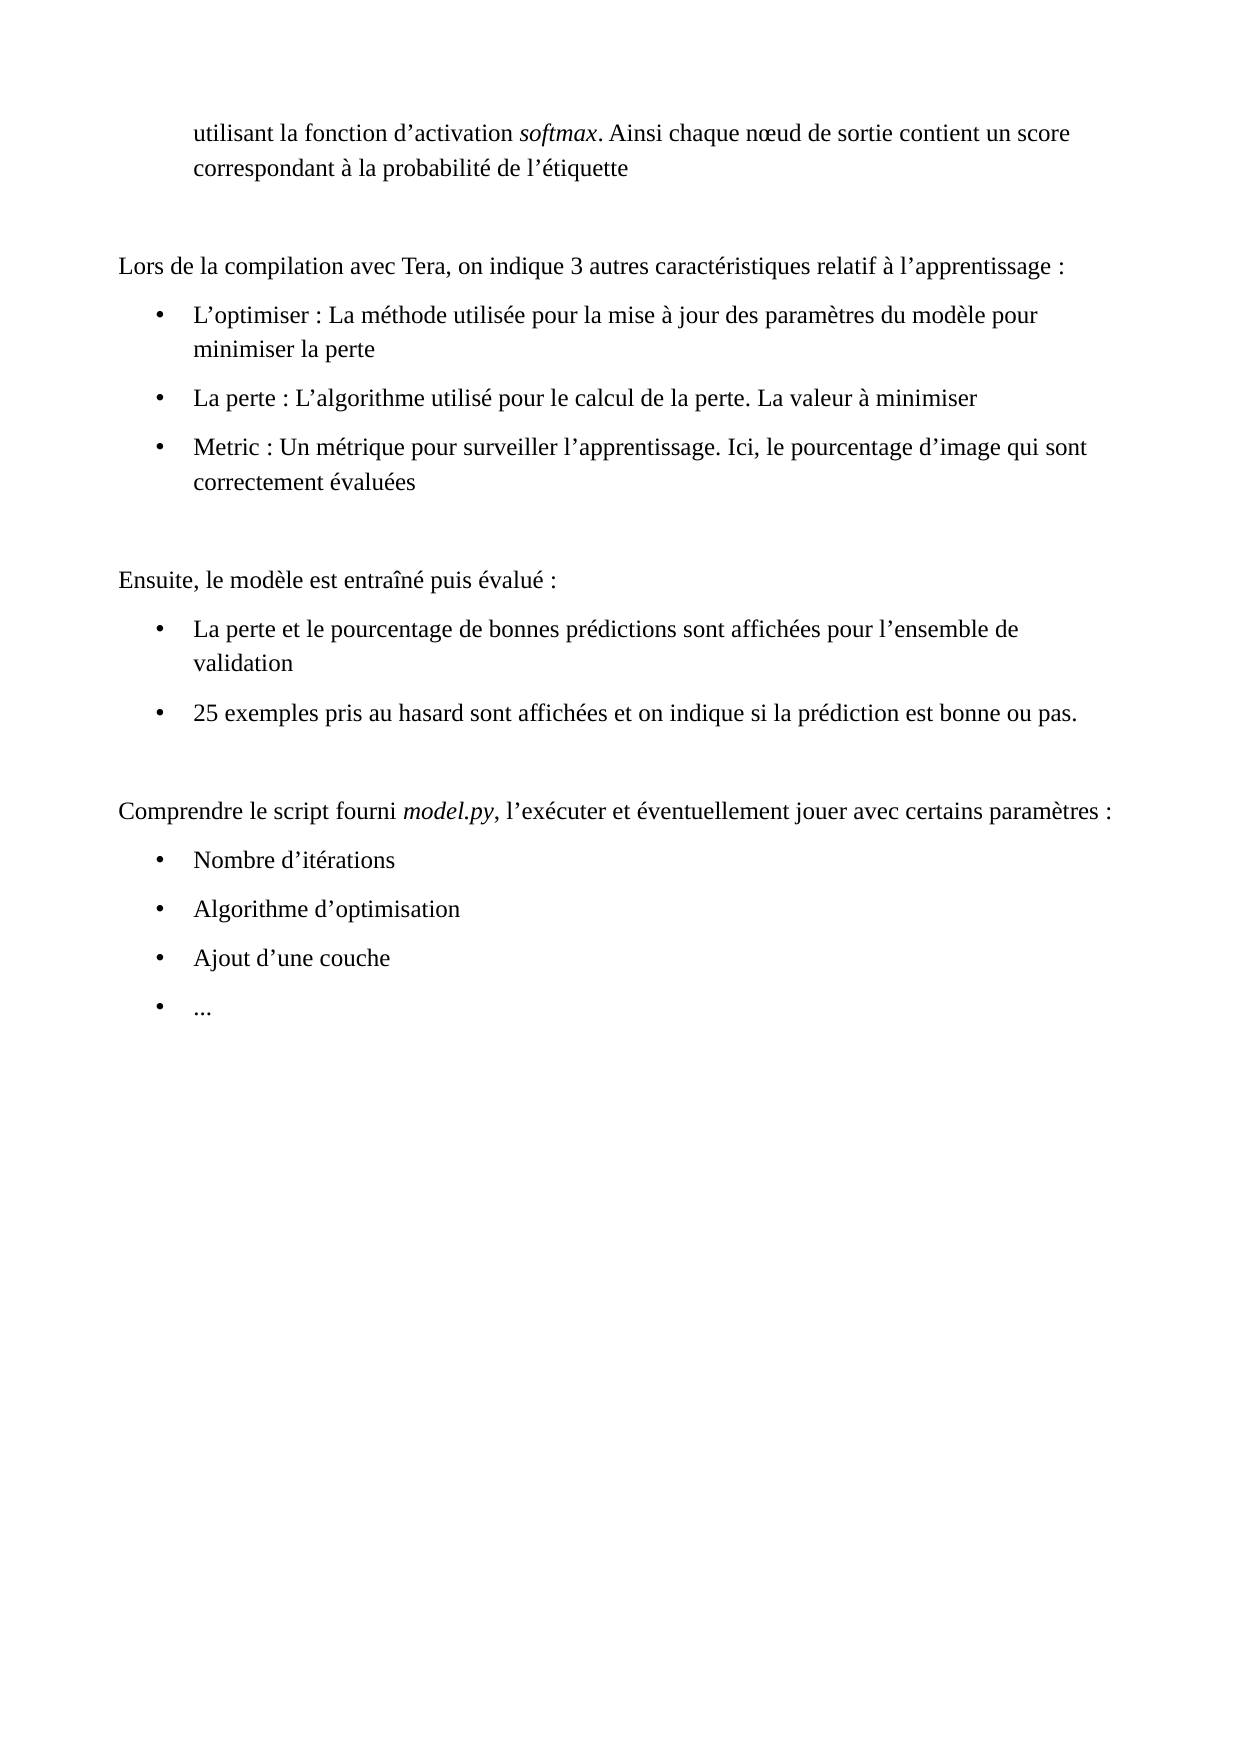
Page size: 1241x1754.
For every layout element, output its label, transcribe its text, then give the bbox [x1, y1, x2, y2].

list La perte : L’algorithme utilisé pour le calcul de la perte. La valeur à minimiser [156, 383, 1122, 412]
text Ensuite, le modèle est entraîné puis évalué : [118, 565, 1122, 594]
list L’optimiser : La méthode utilisée pour la mise à jour des paramètres du modèle pour minimiser la perte [156, 300, 1122, 363]
text Lors de la compilation avec Tera, on indique 3 autres caractéristiques relatif à l’apprentissage : [118, 251, 1122, 279]
list Metric : Un métrique pour surveiller l’apprentissage. Ici, le pourcentage d’image qui sont correctement évaluées [156, 432, 1122, 496]
list 25 exemples pris au hasard sont affichées et on indique si la prédiction est bonne ou pas. [156, 698, 1122, 726]
text Comprendre le script fourni model.py, l’exécuter et éventuellement jouer avec certains paramètres : [118, 796, 1122, 824]
list Nombre d’itérations [156, 845, 1122, 873]
list utilisant la fonction d’activation softmax. Ainsi chaque nœud de sortie contient un score correspondant à la probabilité de l’étiquette [156, 118, 1122, 181]
list ... [156, 992, 1122, 1055]
list Algorithme d’optimisation [156, 894, 1122, 923]
list Ajout d’une couche [156, 943, 1122, 972]
list La perte et le pourcentage de bonnes prédictions sont affichées pour l’ensemble de validation [156, 614, 1122, 677]
